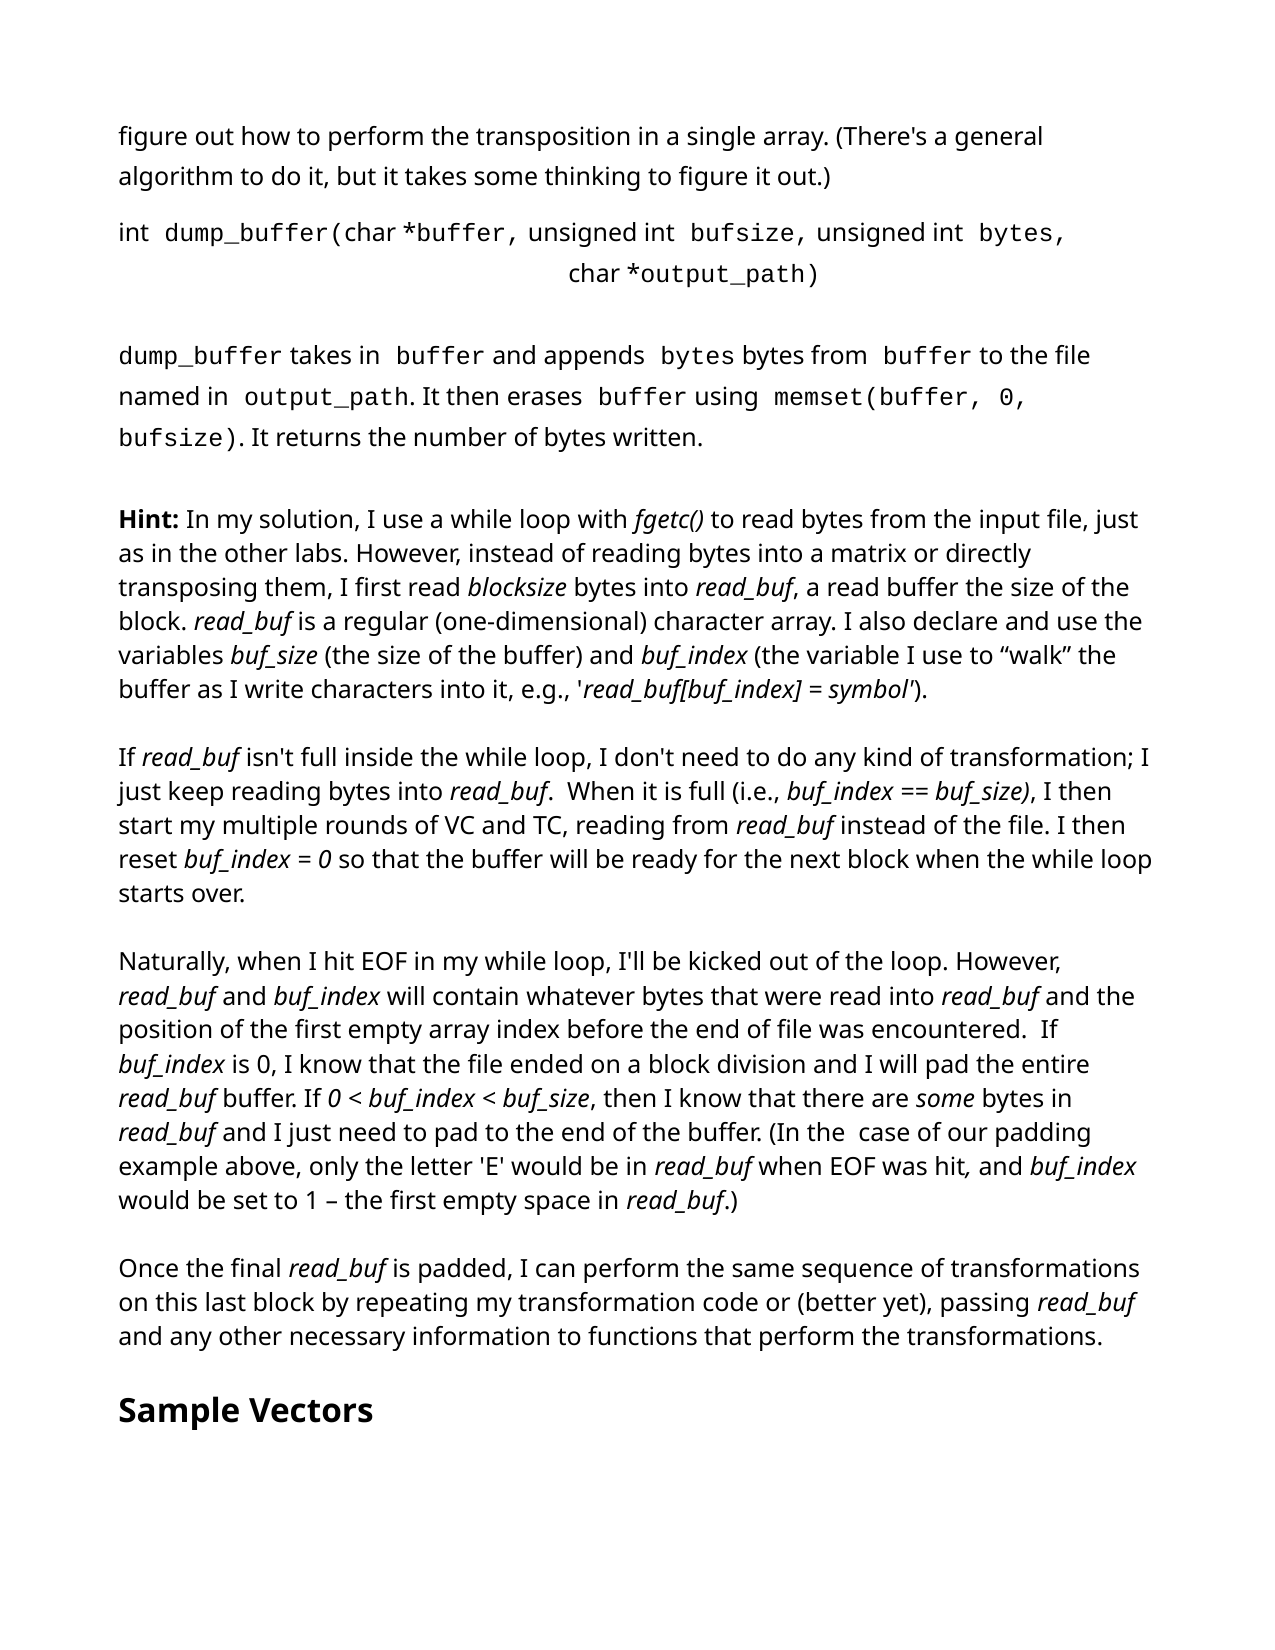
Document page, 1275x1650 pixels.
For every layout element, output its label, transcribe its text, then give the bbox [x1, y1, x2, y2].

text figure out how to perform the transposition in a single array. (There's a general algorithm to do it, but it takes some thinking to figure it out.) [118, 118, 1157, 193]
text int dump_buffer(char *buffer, unsigned int bufsize, unsigned int bytes, [118, 214, 1157, 249]
text If read_buf isn't full inside the while loop, I don't need to do any kind of transformation; I just keep reading bytes into read_buf. When it is full (i.e., buf_index == buf_size), I then start my multiple rounds of VC and TC, reading from read_buf instead of the file. I then reset buf_index = 0 so that the buffer will be ready for the next block when the while loop starts over. [118, 740, 1157, 910]
text Once the final read_buf is padded, I can perform the same sequence of transformations on this last block by repeating my transformation code or (better yet), passing read_buf and any other necessary information to functions that perform the transformations. [118, 1251, 1157, 1353]
text Naturally, when I hit EOF in my while loop, I'll be kicked out of the loop. However, read_buf and buf_index will contain whatever bytes that were read into read_buf and the position of the first empty array index before the end of file was encountered. If buf_index is 0, I know that the file ended on a block division and I will pad the entire read_buf buffer. If 0 < buf_index < buf_size, then I know that there are some bytes in read_buf and I just need to pad to the end of the buffer. (In the case of our padding example above, only the letter 'E' would be in read_buf when EOF was hit, and buf_index would be set to 1 – the first empty space in read_buf.) [118, 944, 1157, 1217]
text Sample Vectors [118, 1387, 1157, 1432]
text Hint: In my solution, I use a while loop with fgetc() to read bytes from the input file, just as in the other labs. However, instead of reading bytes into a matrix or directly transposing them, I first read blocksize bytes into read_buf, a read buffer the size of the block. read_buf is a regular (one-dimensional) character array. I also declare and use the variables buf_size (the size of the buffer) and buf_index (the variable I use to “walk” the buffer as I write characters into it, e.g., 'read_buf[buf_index] = symbol'). [118, 501, 1157, 706]
text char *output_path) [118, 255, 1157, 290]
text dump_buffer takes in buffer and appends bytes bytes from buffer to the file named in output_path. It then erases buffer using memset(buffer, 0, bufsize). It returns the number of bytes written. [118, 337, 1157, 454]
